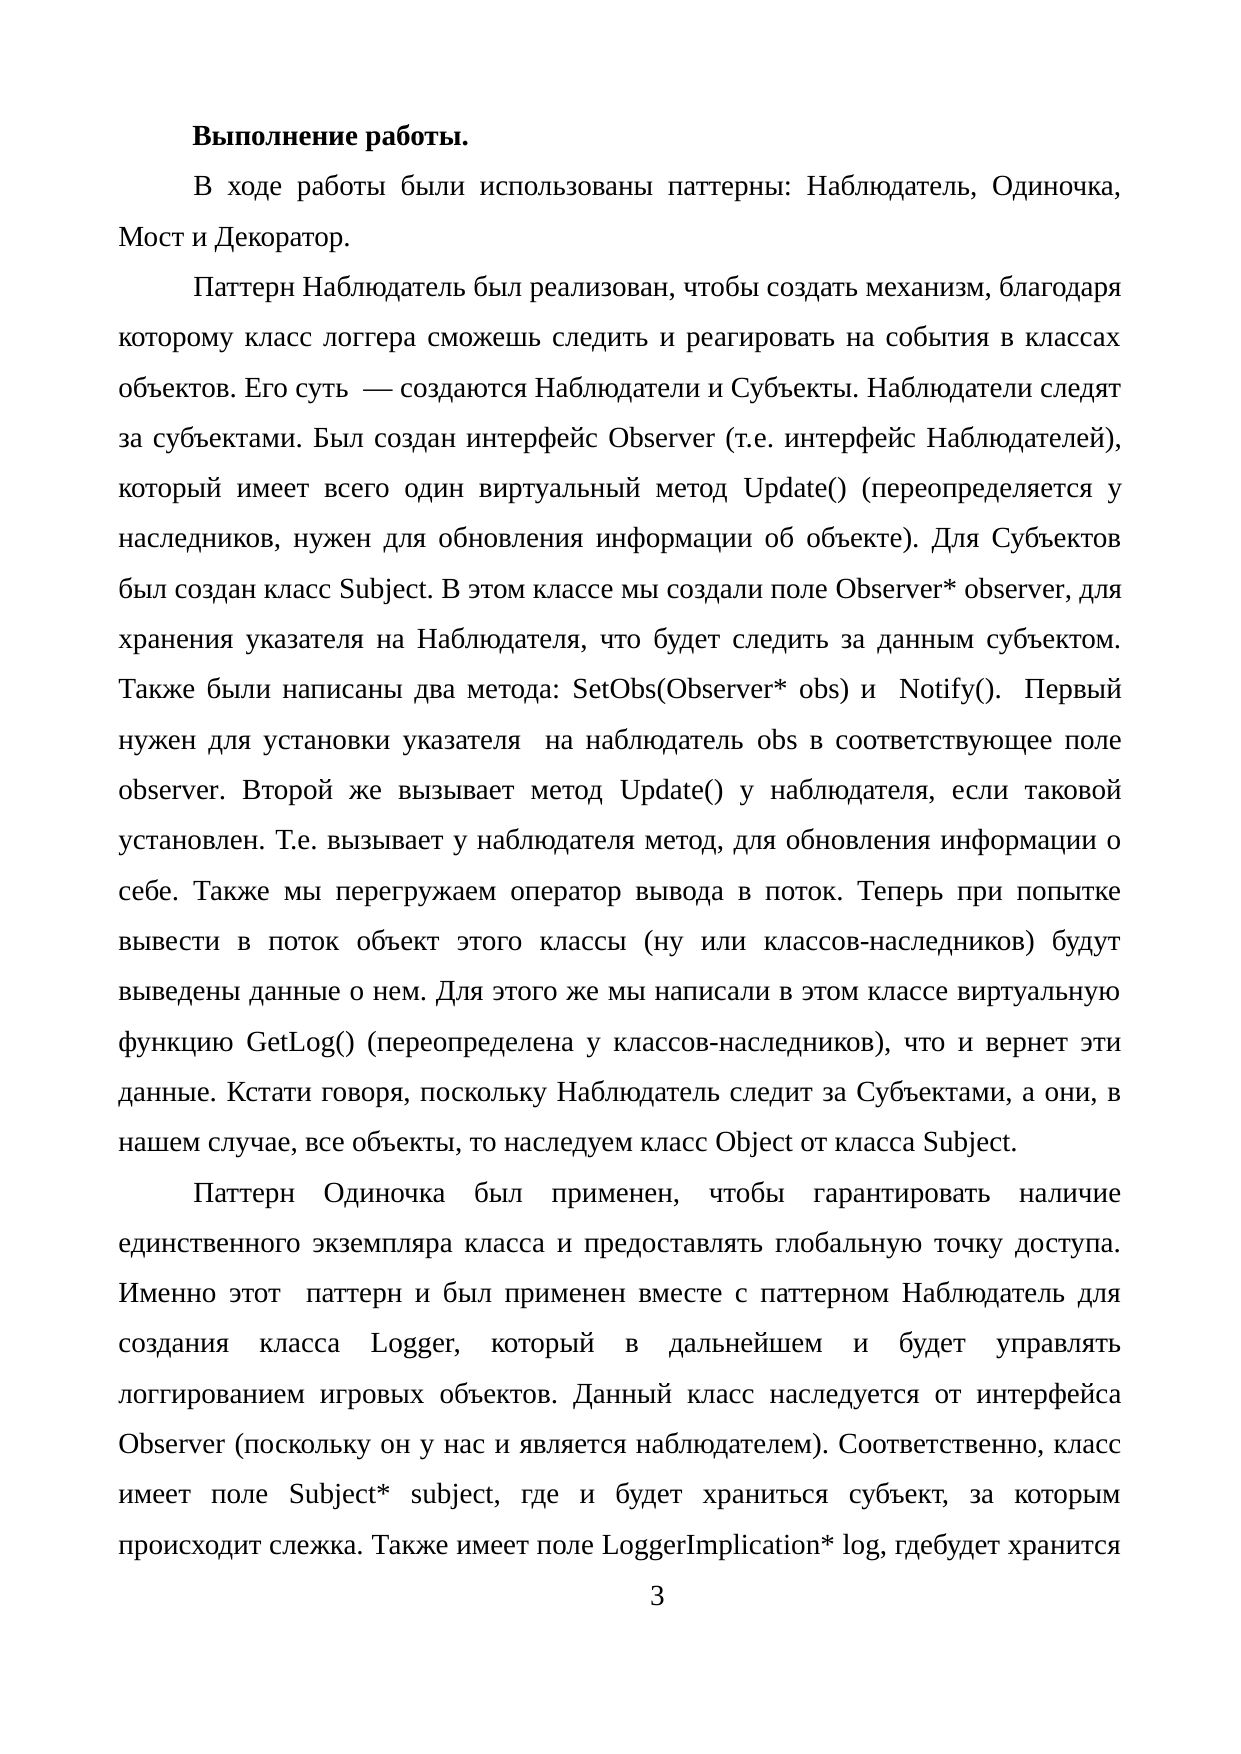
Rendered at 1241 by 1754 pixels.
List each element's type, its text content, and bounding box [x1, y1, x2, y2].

text Паттерн Наблюдатель был реализован, чтобы создать механизм, благодаря которому класс логгера сможешь следить и реагировать на события в классах объектов. Его суть — создаются Наблюдатели и Субъекты. Наблюдатели следят за субъектами. Был создан интерфейс Observer (т.e. интерфейс Наблюдателей), который имеет всего один виртуальный метод Update() (переопределяется у наследников, нужен для обновления информации об объекте). Для Субъектов был создан класс Subject. В этом классе мы создали поле Observer* observer, для хранения указателя на Наблюдателя, что будет следить за данным субъектом. Также были написаны два метода: SetObs(Observer* obs) и Notify(). Первый нужен для установки указателя на наблюдатель obs в соответствующее поле observer. Второй же вызывает метод Update() у наблюдателя, если таковой установлен. Т.е. вызывает у наблюдателя метод, для обновления информации о себе. Также мы перегружаем оператор вывода в поток. Теперь при попытке вывести в поток объект этого классы (ну или классов-наследников) будут выведены данные о нем. Для этого же мы написали в этом классе виртуальную функцию GetLog() (переопределена у классов-наследников), что и вернет эти данные. Кстати говоря, поскольку Наблюдатель следит за Субъектами, а они, в нашем случае, все объекты, то наследуем класс Object от класса Subject. [118, 269, 1122, 1158]
text В ходе работы были использованы паттерны: Наблюдатель, Одиночка, Мост и Декоратор. [118, 168, 1122, 252]
text Паттерн Одиночка был применен, чтобы гарантировать наличие единственного экземпляра класса и предоставлять глобальную точку доступа. Именно этот паттерн и был применен вместе с паттерном Наблюдатель для создания класса Logger, который в дальнейшем и будет управлять логгированием игровых объектов. Данный класс наследуется от интерфейса Observer (поскольку он у нас и является наблюдателем). Соответственно, класс имеет поле Subject* subject, где и будет храниться субъект, за которым происходит слежка. Также имеет поле LoggerImplication* log, гдебудет хранится [118, 1175, 1122, 1560]
subtitle Выполнение работы. [118, 118, 1122, 152]
